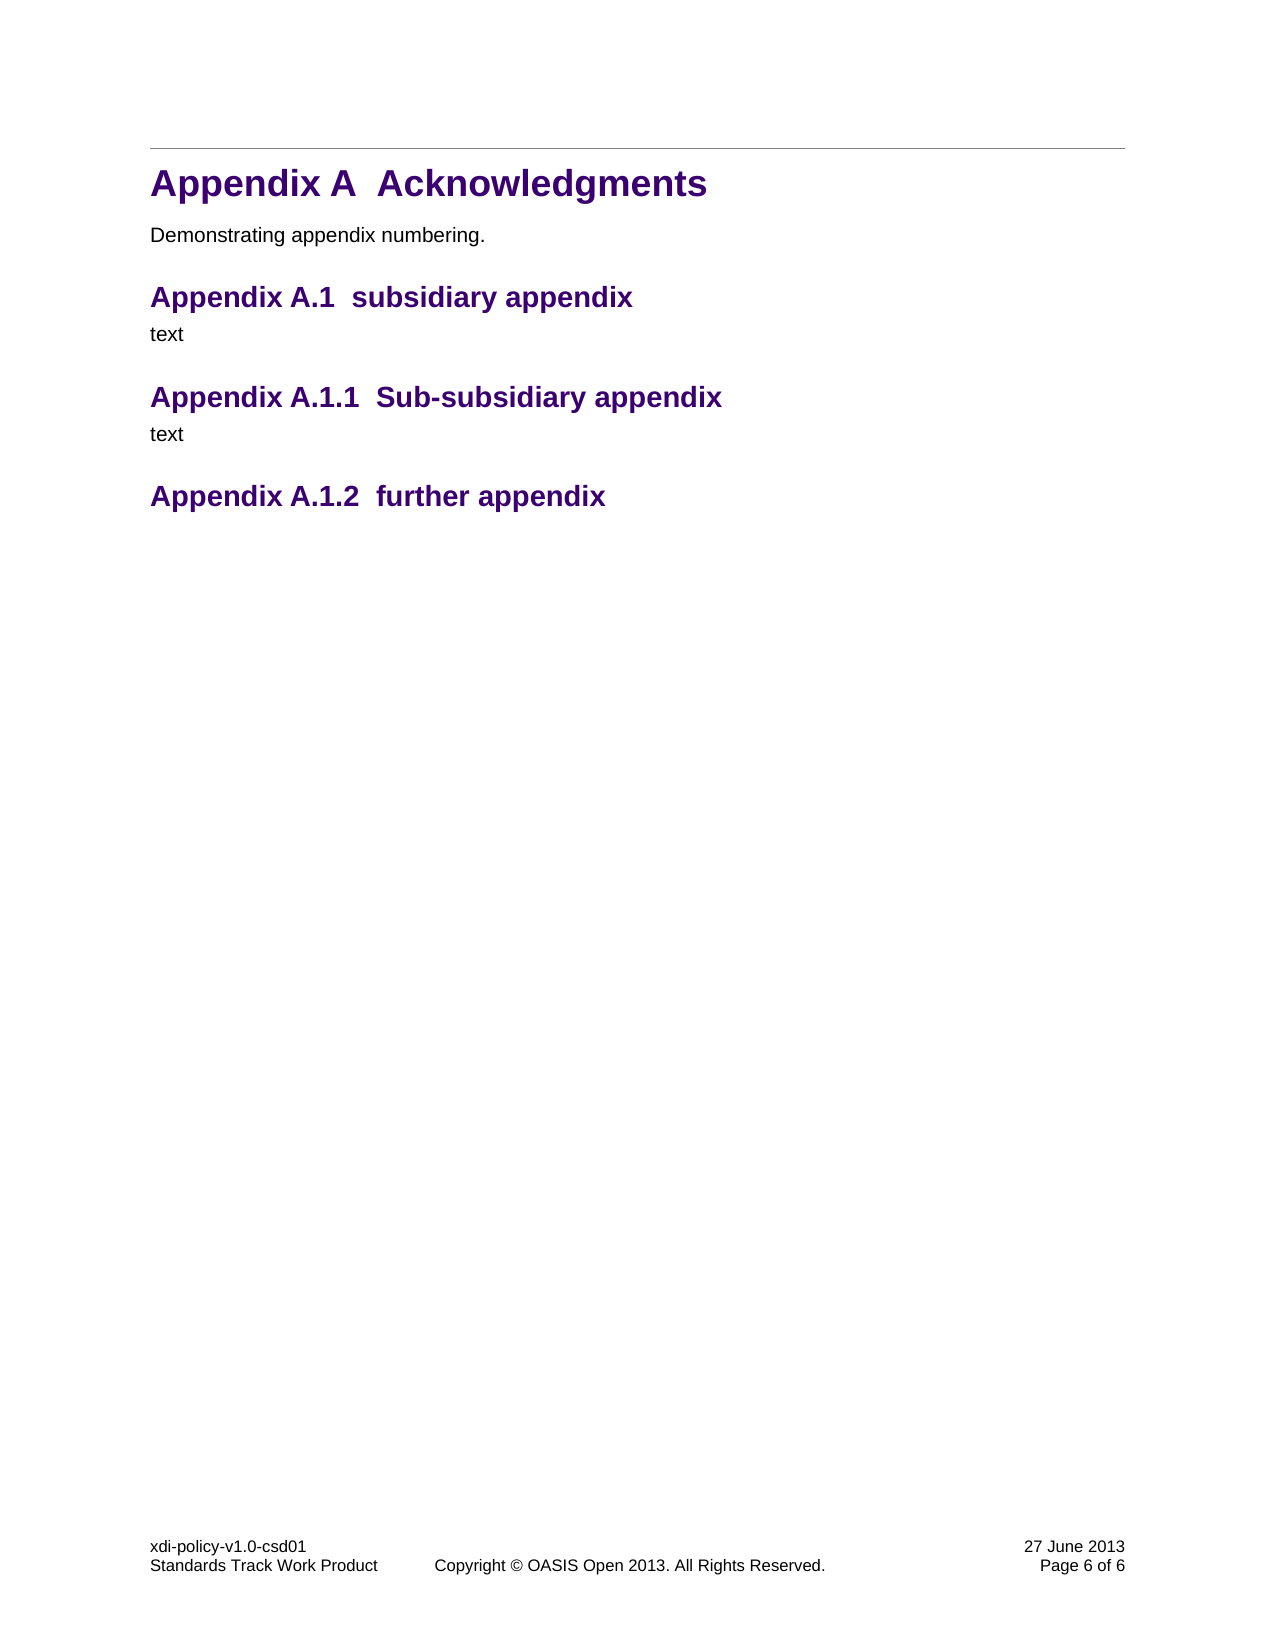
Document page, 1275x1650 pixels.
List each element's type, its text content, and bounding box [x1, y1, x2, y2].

text text [150, 421, 1125, 445]
subtitle Acknowledgments [150, 149, 1125, 204]
subtitle Sub-subsidiary appendix [150, 379, 1125, 413]
text text [150, 322, 1125, 346]
subtitle further appendix [150, 479, 1125, 512]
subtitle subsidiary appendix [150, 280, 1125, 314]
text Demonstrating appendix numbering. [150, 223, 1125, 247]
